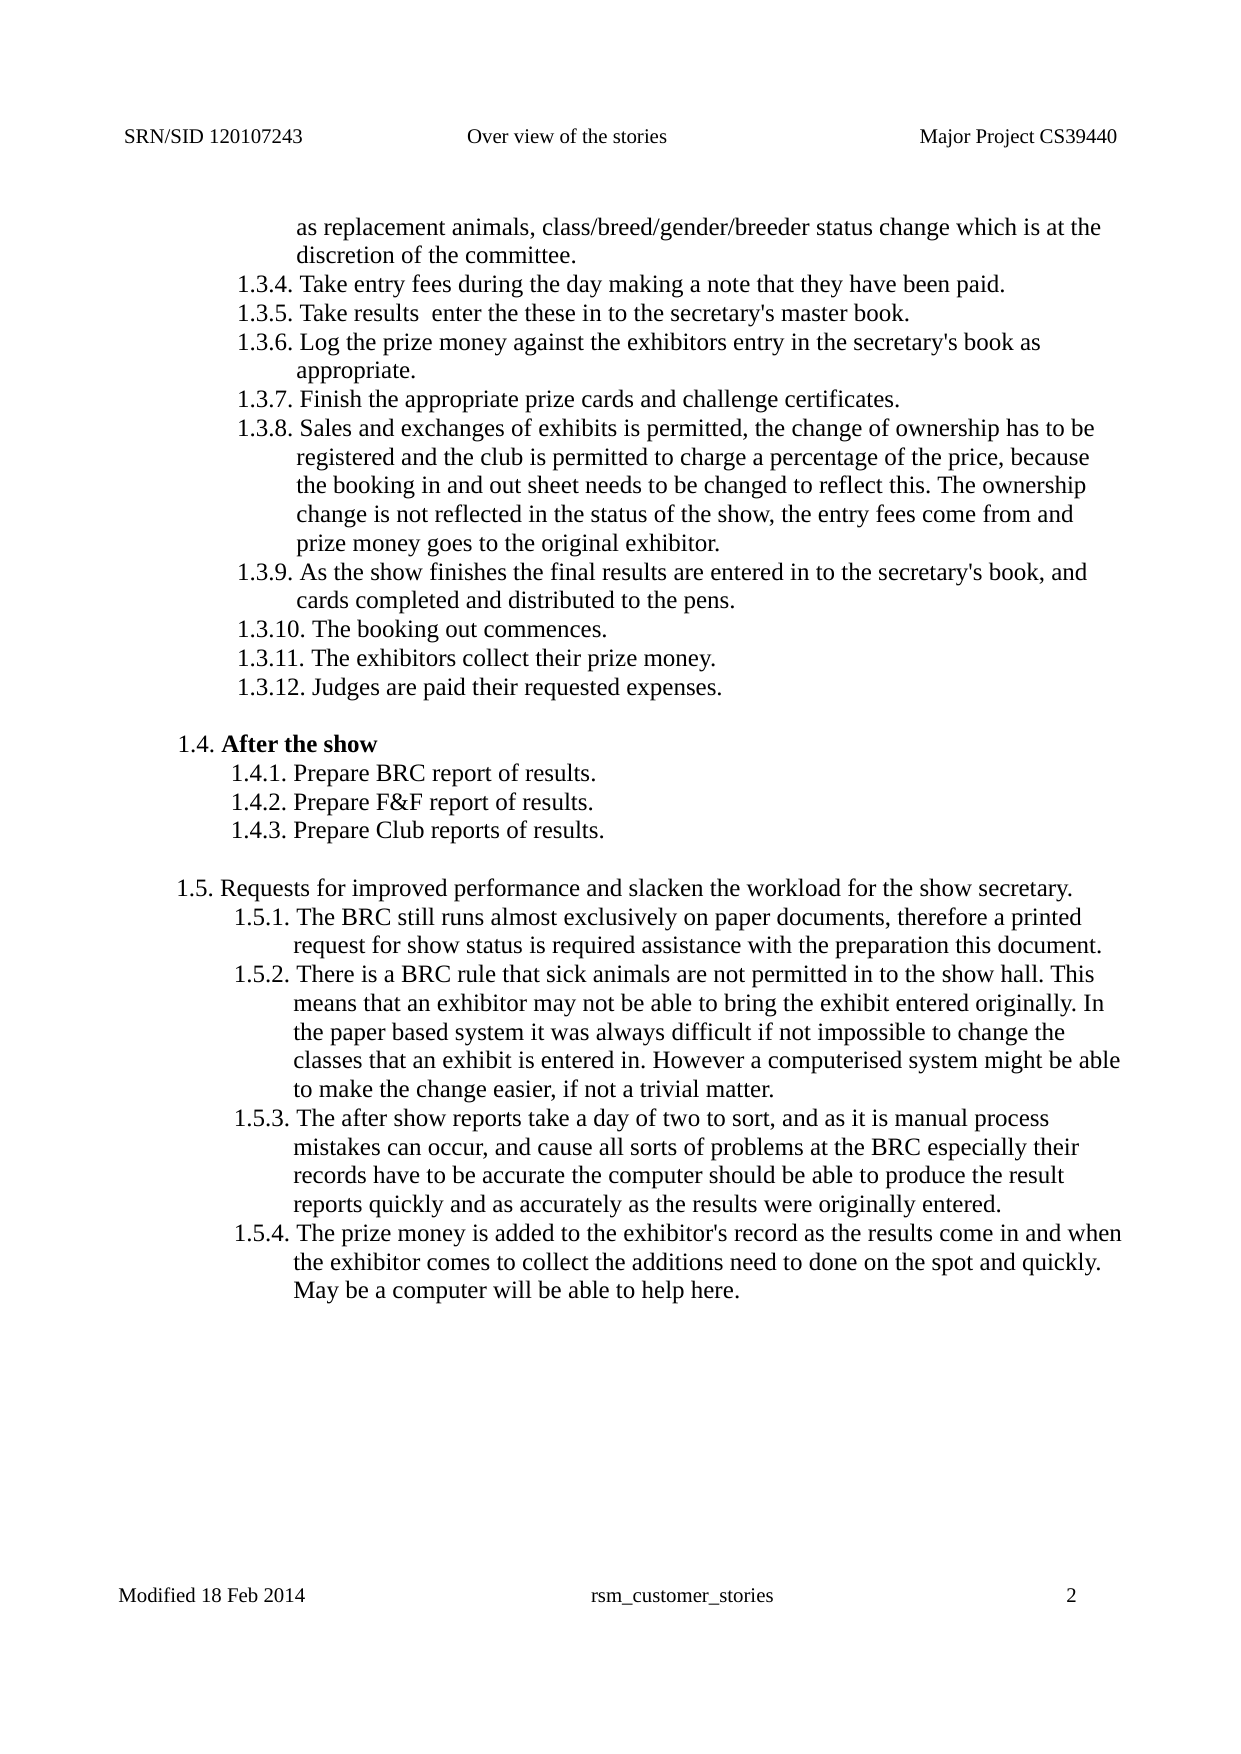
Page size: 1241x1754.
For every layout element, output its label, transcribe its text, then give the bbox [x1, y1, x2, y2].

list Log the prize money against the exhibitors entry in the secretary's book as appropriate. [237, 327, 1122, 384]
list Take entry fees during the day making a note that they have been paid. [237, 269, 1122, 298]
list There is a BRC rule that sick animals are not permitted in to the show hall. This means that an exhibitor may not be able to bring the exhibit entered originally. In the paper based system it was always difficult if not impossible to change the classes that an exhibit is entered in. However a computerised system might be able to make the change easier, if not a trivial matter. [234, 959, 1122, 1103]
list The BRC still runs almost exclusively on paper documents, therefore a printed request for show status is required assistance with the preparation this document. [234, 902, 1122, 959]
list Take results enter the these in to the secretary's master book. [237, 298, 1122, 327]
list Prepare BRC report of results. [231, 758, 1122, 787]
list The exhibitors collect their prize money. [237, 643, 1122, 672]
list as replacement animals, class/breed/gender/breeder status change which is at the discretion of the committee. [237, 212, 1122, 269]
list Judges are paid their requested expenses. [237, 672, 1122, 729]
list The booking out commences. [237, 614, 1122, 643]
list Finish the appropriate prize cards and challenge certificates. [237, 384, 1122, 413]
list The prize money is added to the exhibitor's record as the results come in and when the exhibitor comes to collect the additions need to done on the spot and quickly. May be a computer will be able to help here. [234, 1218, 1122, 1304]
list The after show reports take a day of two to sort, and as it is manual process mistakes can occur, and cause all sorts of problems at the BRC especially their records have to be accurate the computer should be able to produce the result reports quickly and as accurately as the results were originally entered. [234, 1103, 1122, 1218]
list Sales and exchanges of exhibits is permitted, the change of ownership has to be registered and the club is permitted to charge a percentage of the price, because the booking in and out sheet needs to be changed to reflect this. The ownership change is not reflected in the status of the show, the entry fees come from and prize money goes to the original exhibitor. [237, 413, 1122, 557]
list After the show [177, 729, 1122, 758]
list Requests for improved performance and slacken the workload for the show secretary. [176, 873, 1122, 902]
list Prepare F&F report of results. [231, 787, 1122, 816]
list Prepare Club reports of results. [231, 816, 1122, 844]
list As the show finishes the final results are entered in to the secretary's book, and cards completed and distributed to the pens. [237, 557, 1122, 614]
